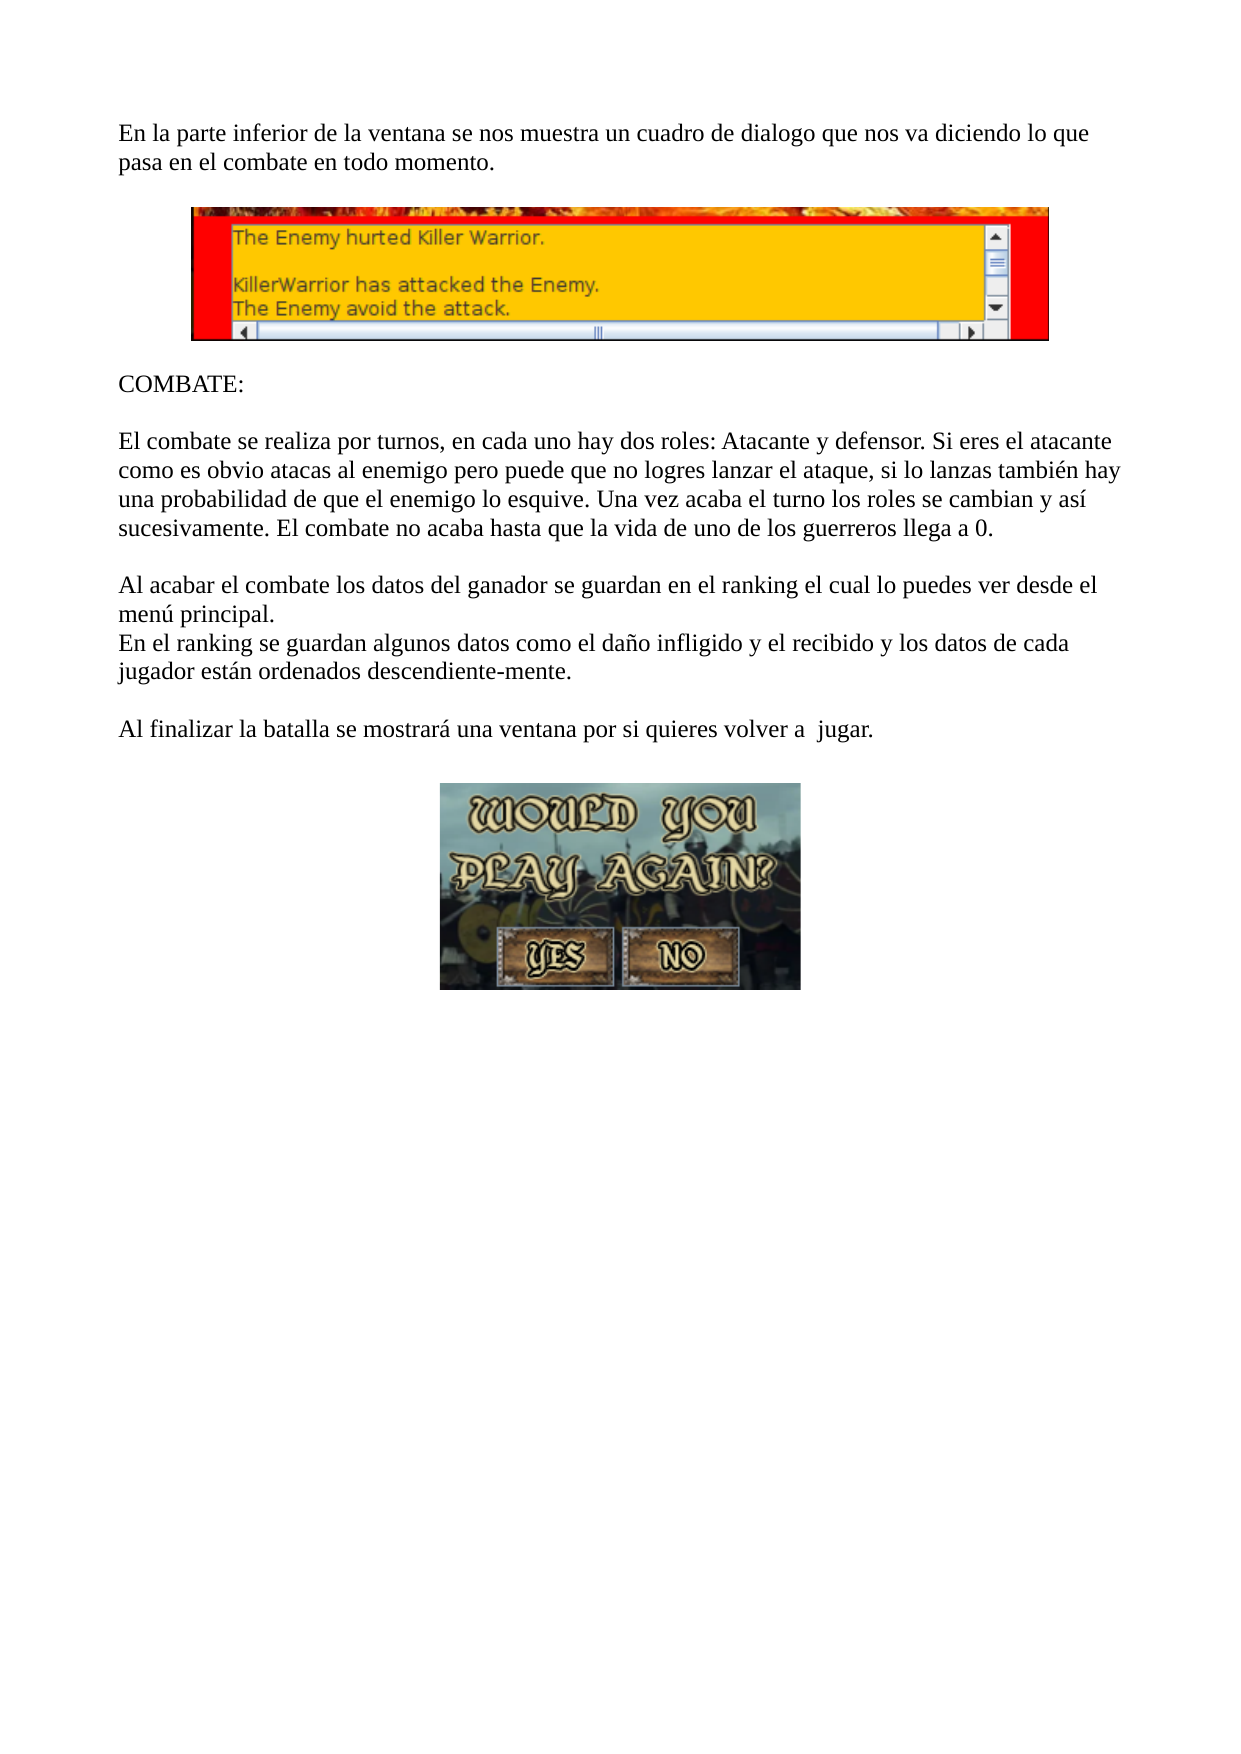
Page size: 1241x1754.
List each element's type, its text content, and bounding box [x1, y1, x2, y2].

text En el ranking se guardan algunos datos como el daño infligido y el recibido y los datos de cada jugador están ordenados descendiente-mente. [118, 628, 1122, 685]
text Al acabar el combate los datos del ganador se guardan en el ranking el cual lo puedes ver desde el menú principal. [118, 570, 1122, 628]
text En la parte inferior de la ventana se nos muestra un cuadro de dialogo que nos va diciendo lo que pasa en el combate en todo momento. [118, 118, 1122, 176]
text El combate se realiza por turnos, en cada uno hay dos roles: Atacante y defensor. Si eres el atacante como es obvio atacas al enemigo pero puede que no logres lanzar el ataque, si lo lanzas también hay una probabilidad de que el enemigo lo esquive. Una vez acaba el turno los roles se cambian y así sucesivamente. El combate no acaba hasta que la vida de uno de los guerreros llega a 0. [118, 426, 1122, 541]
picture [191, 207, 1049, 341]
text COMBATE: [118, 369, 1122, 398]
text Al finalizar la batalla se mostrará una ventana por si quieres volver a jugar. [118, 714, 1122, 743]
picture [439, 783, 801, 990]
